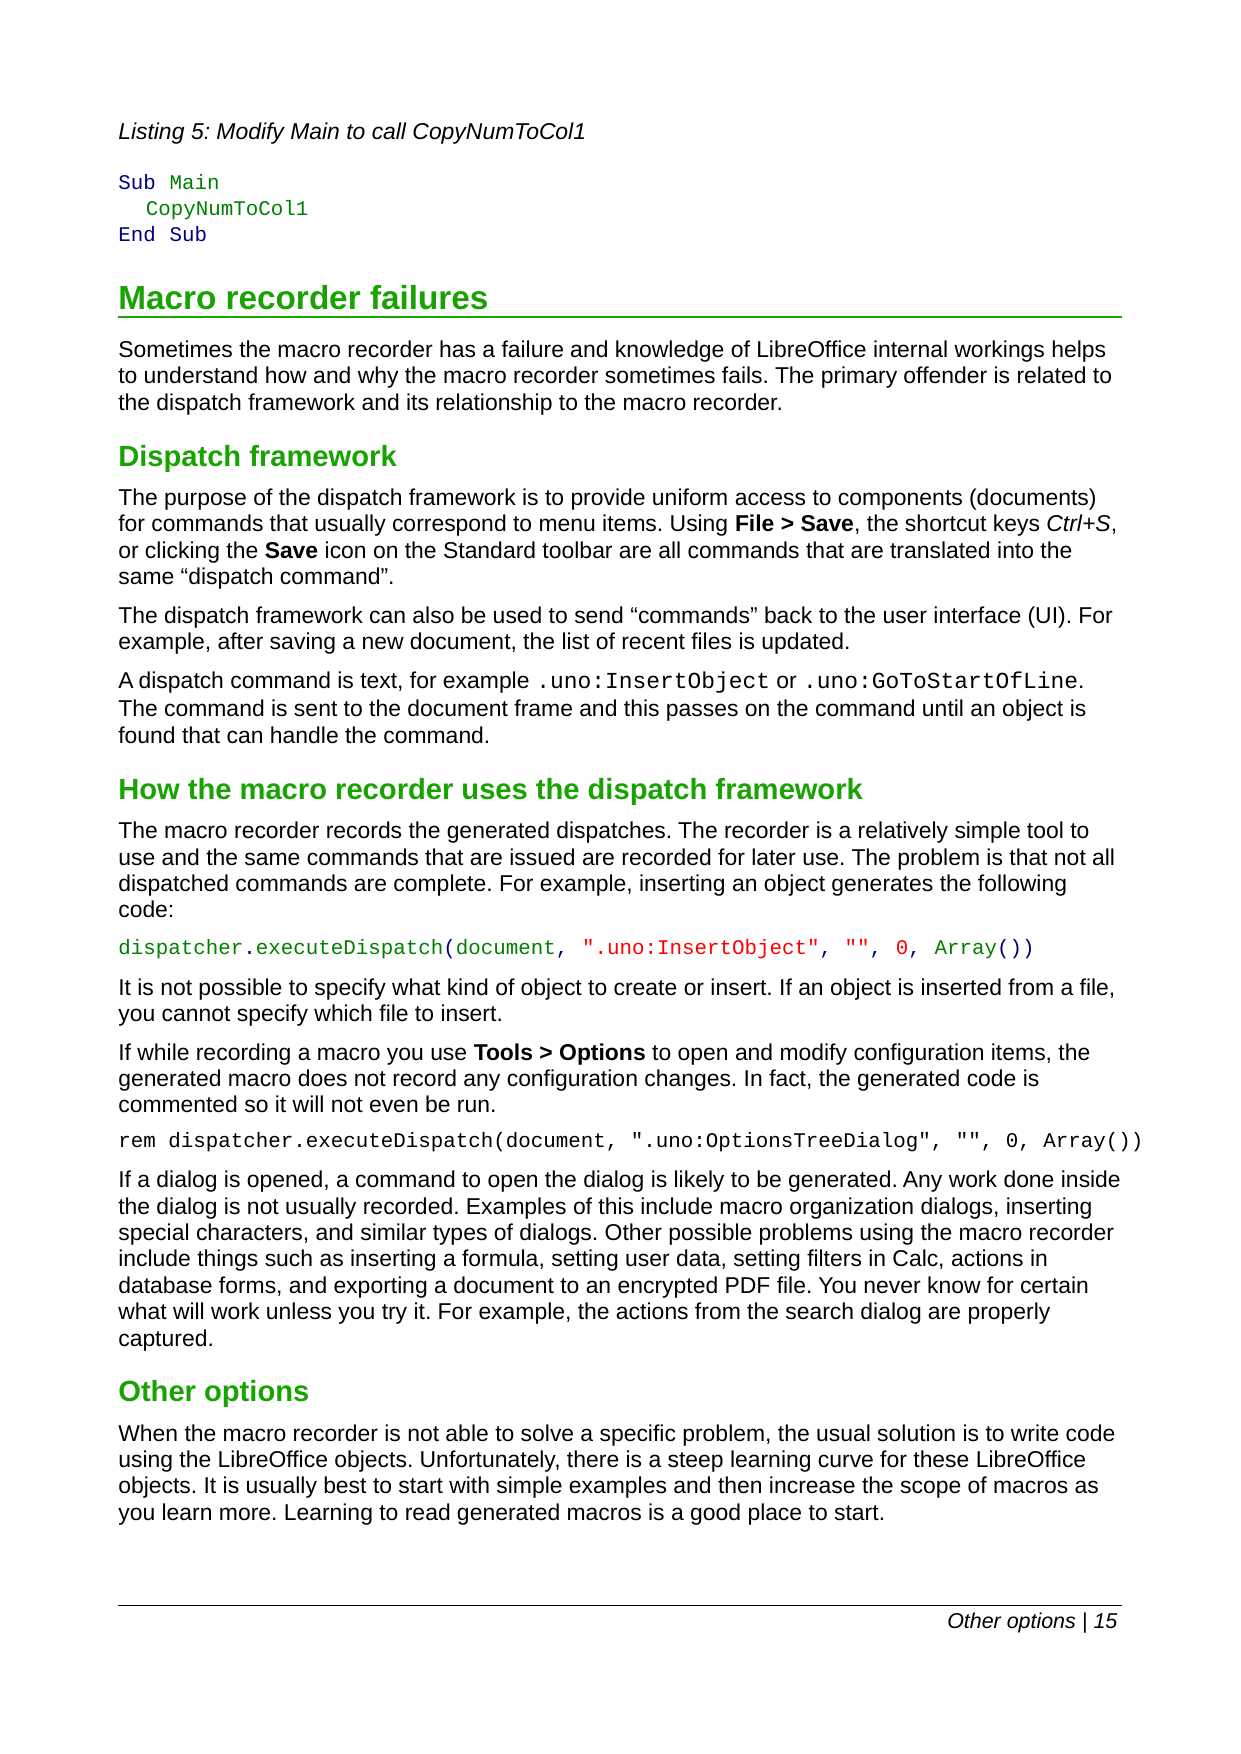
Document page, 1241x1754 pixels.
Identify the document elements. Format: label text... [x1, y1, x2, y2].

text End Sub [118, 222, 1122, 248]
text A dispatch command is text, for example .uno:InsertObject or .uno:GoToStartOfLine. The command is sent to the document frame and this passes on the command until an object is found that can handle the command. [118, 667, 1122, 748]
text Sometimes the macro recorder has a failure and knowledge of LibreOffice internal workings helps to understand how and why the macro recorder sometimes fails. The primary offender is related to the dispatch framework and its relationship to the macro recorder. [118, 336, 1122, 415]
subtitle Macro recorder failures [118, 278, 1122, 316]
text If while recording a macro you use Tools > Options to open and modify configuration items, the generated macro does not record any configuration changes. In fact, the generated code is commented so it will not even be run. [118, 1039, 1122, 1118]
text When the macro recorder is not able to solve a specific problem, the usual solution is to write code using the LibreOffice objects. Unfortunately, there is a steep learning curve for these LibreOffice objects. It is usually best to start with simple examples and then increase the scope of macros as you learn more. Learning to read generated macros is a good place to start. [118, 1420, 1122, 1525]
subtitle How the macro recorder uses the dispatch framework [118, 772, 1122, 805]
text rem dispatcher.executeDispatch(document, ".uno:OptionsTreeDialog", "", 0, Array()) [118, 1130, 1152, 1154]
text dispatcher.executeDispatch(document, ".uno:InsertObject", "", 0, Array()) [118, 935, 1122, 961]
subtitle Other options [118, 1374, 1122, 1408]
text The purpose of the dispatch framework is to provide uniform access to components (documents) for commands that usually correspond to menu items. Using File > Save, the shortcut keys Ctrl+S, or clicking the Save icon on the Standard toolbar are all commands that are translated into the same “dispatch command”. [118, 484, 1122, 589]
text Listing 5: Modify Main to call CopyNumToCol1 [118, 118, 1122, 144]
text CopyNumToCol1 [118, 196, 1122, 222]
text The macro recorder records the generated dispatches. The recorder is a relatively simple tool to use and the same commands that are issued are recorded for later use. The problem is that not all dispatched commands are complete. For example, inserting an object generates the following code: [118, 817, 1122, 922]
text It is not possible to specify what kind of object to create or insert. If an object is inserted from a file, you cannot specify which file to insert. [118, 973, 1122, 1026]
subtitle Dispatch framework [118, 439, 1122, 472]
text The dispatch framework can also be used to send “commands” back to the user interface (UI). For example, after saving a new document, the list of recent files is updated. [118, 602, 1122, 654]
text Sub Main [118, 170, 1122, 196]
text If a dialog is opened, a command to open the dialog is likely to be generated. Any work done inside the dialog is not usually recorded. Examples of this include macro organization dialogs, inserting special characters, and similar types of dialogs. Other possible problems using the macro recorder include things such as inserting a formula, setting user data, setting filters in Calc, actions in database forms, and exporting a document to an encrypted PDF file. You never know for certain what will work unless you try it. For example, the actions from the search dialog are properly captured. [118, 1166, 1122, 1351]
